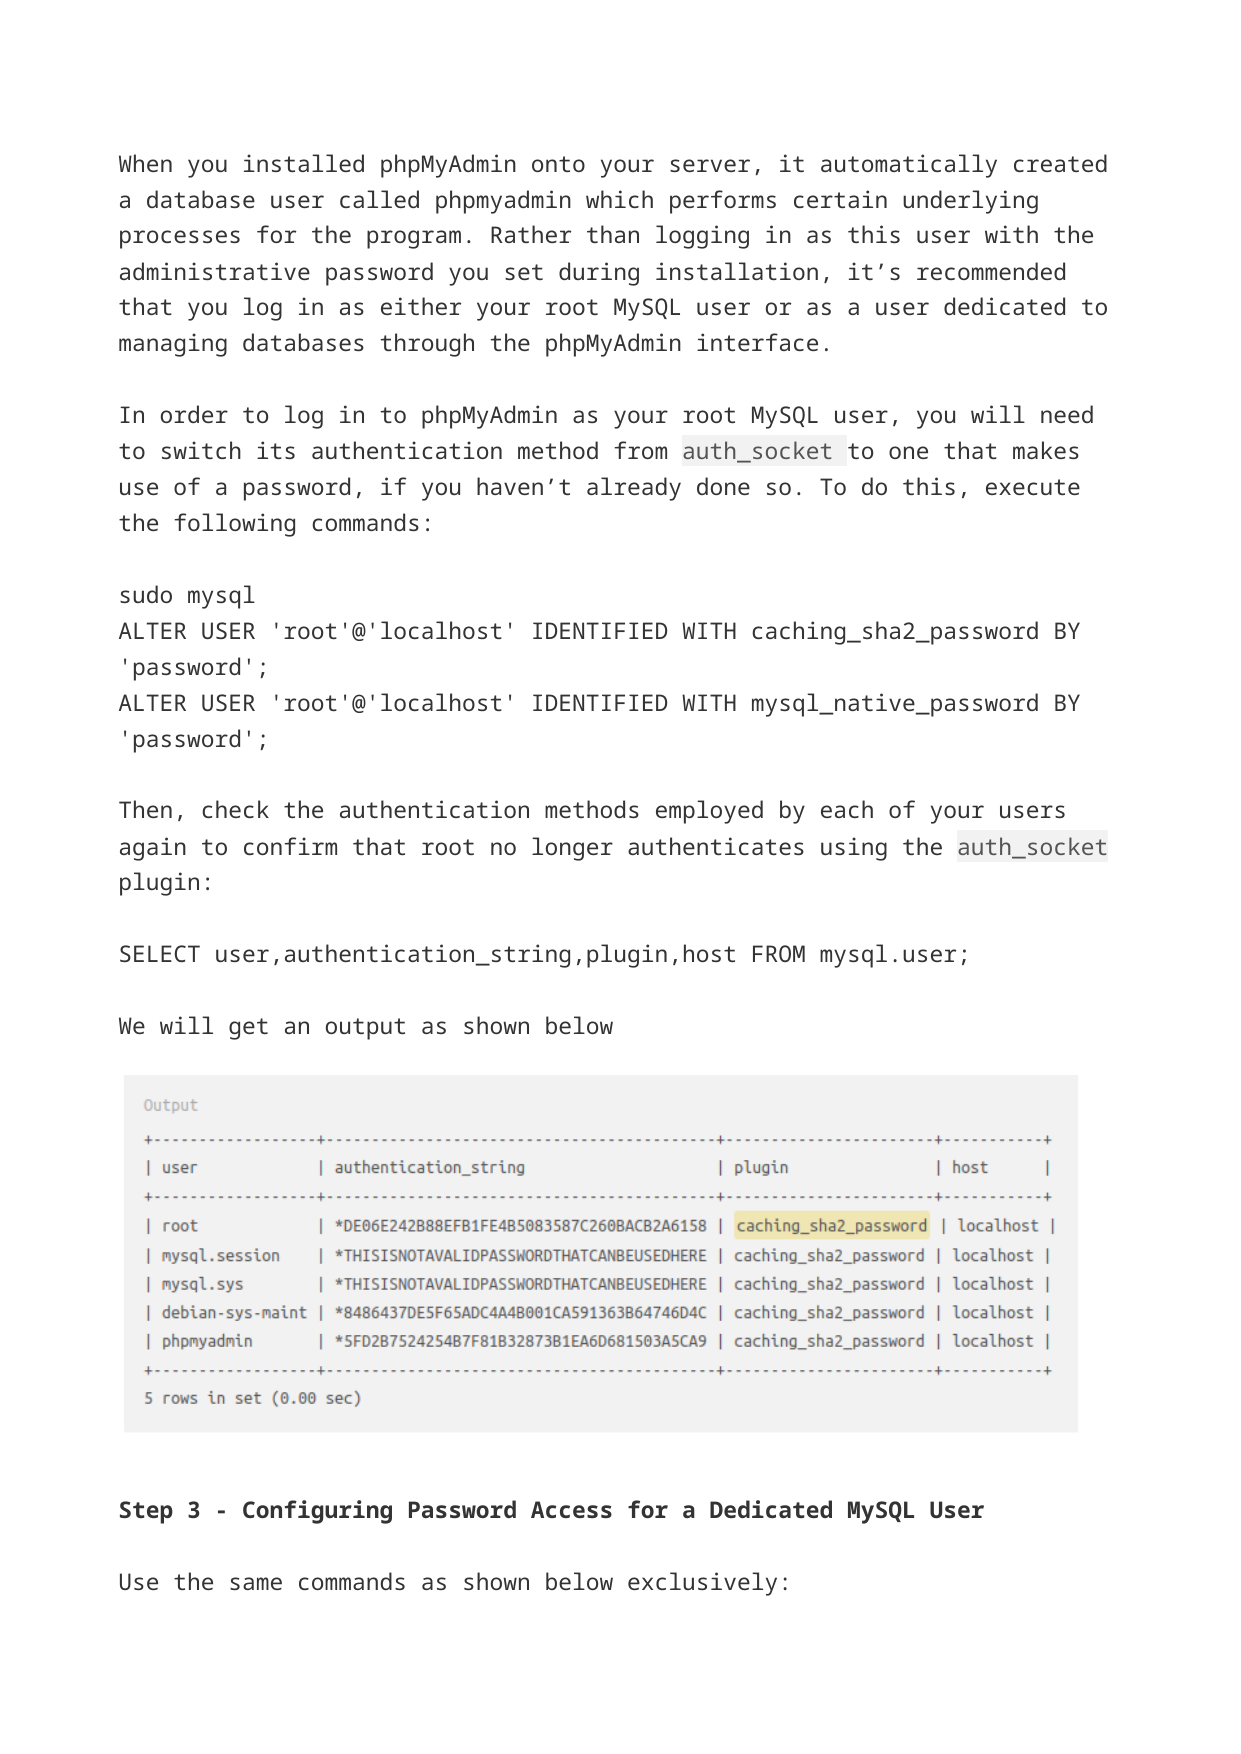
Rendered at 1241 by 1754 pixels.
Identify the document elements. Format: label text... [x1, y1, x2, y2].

text Step 3 - Configuring Password Access for a Dedicated MySQL User [118, 1458, 1122, 1525]
text We will get an output as shown below [118, 1010, 1122, 1041]
text SELECT user,authentication_string,plugin,host FROM mysql.user; [118, 938, 1122, 969]
text Then, check the authentication methods employed by each of your users again to confirm that root no longer authenticates using the auth_socket plugin: [118, 794, 1122, 898]
text When you installed phpMyAdmin onto your server, it automatically created a database user called phpmyadmin which performs certain underlying processes for the program. Rather than logging in as this user with the administrative password you set during installation, it’s recommended that you log in as either your root MySQL user or as a user dedicated to managing databases through the phpMyAdmin interface. [118, 148, 1122, 358]
text ALTER USER 'root'@'localhost' IDENTIFIED WITH mysql_native_password BY 'password'; [118, 687, 1122, 754]
text Use the same commands as shown below exclusively: [118, 1566, 1122, 1597]
picture [271, 1075, 999, 1435]
text ALTER USER 'root'@'localhost' IDENTIFIED WITH caching_sha2_password BY 'password'; [118, 615, 1122, 682]
text sudo mysql [118, 579, 1122, 610]
text In order to log in to phpMyAdmin as your root MySQL user, you will need to switch its authentication method from auth_socket to one that makes use of a password, if you haven’t already done so. To do this, execute the following commands: [118, 399, 1122, 538]
